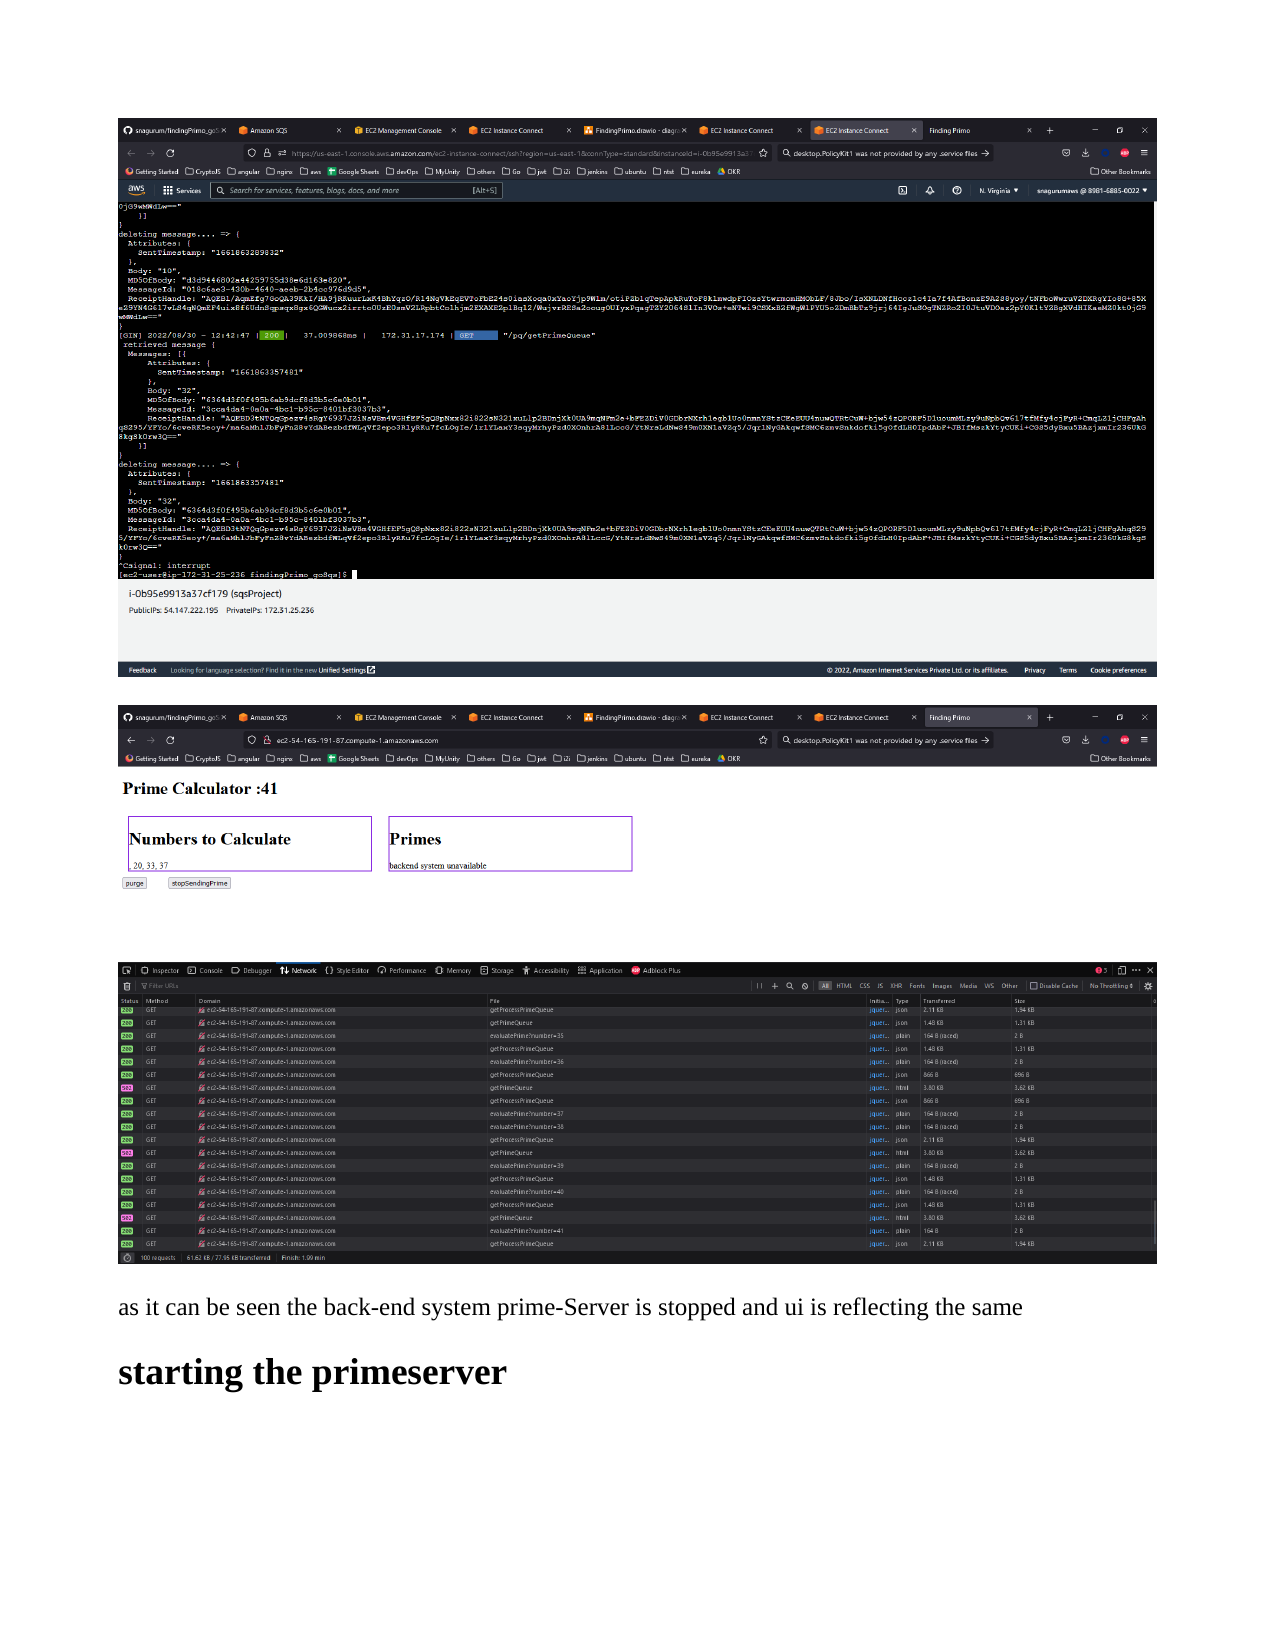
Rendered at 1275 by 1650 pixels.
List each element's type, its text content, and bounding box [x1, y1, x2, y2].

text as it can be seen the back-end system prime-Server is stopped and ui is reflecting the same [118, 1292, 1157, 1321]
picture [118, 118, 1157, 677]
picture [118, 705, 1157, 1264]
text starting the primeserver [118, 1349, 1157, 1393]
